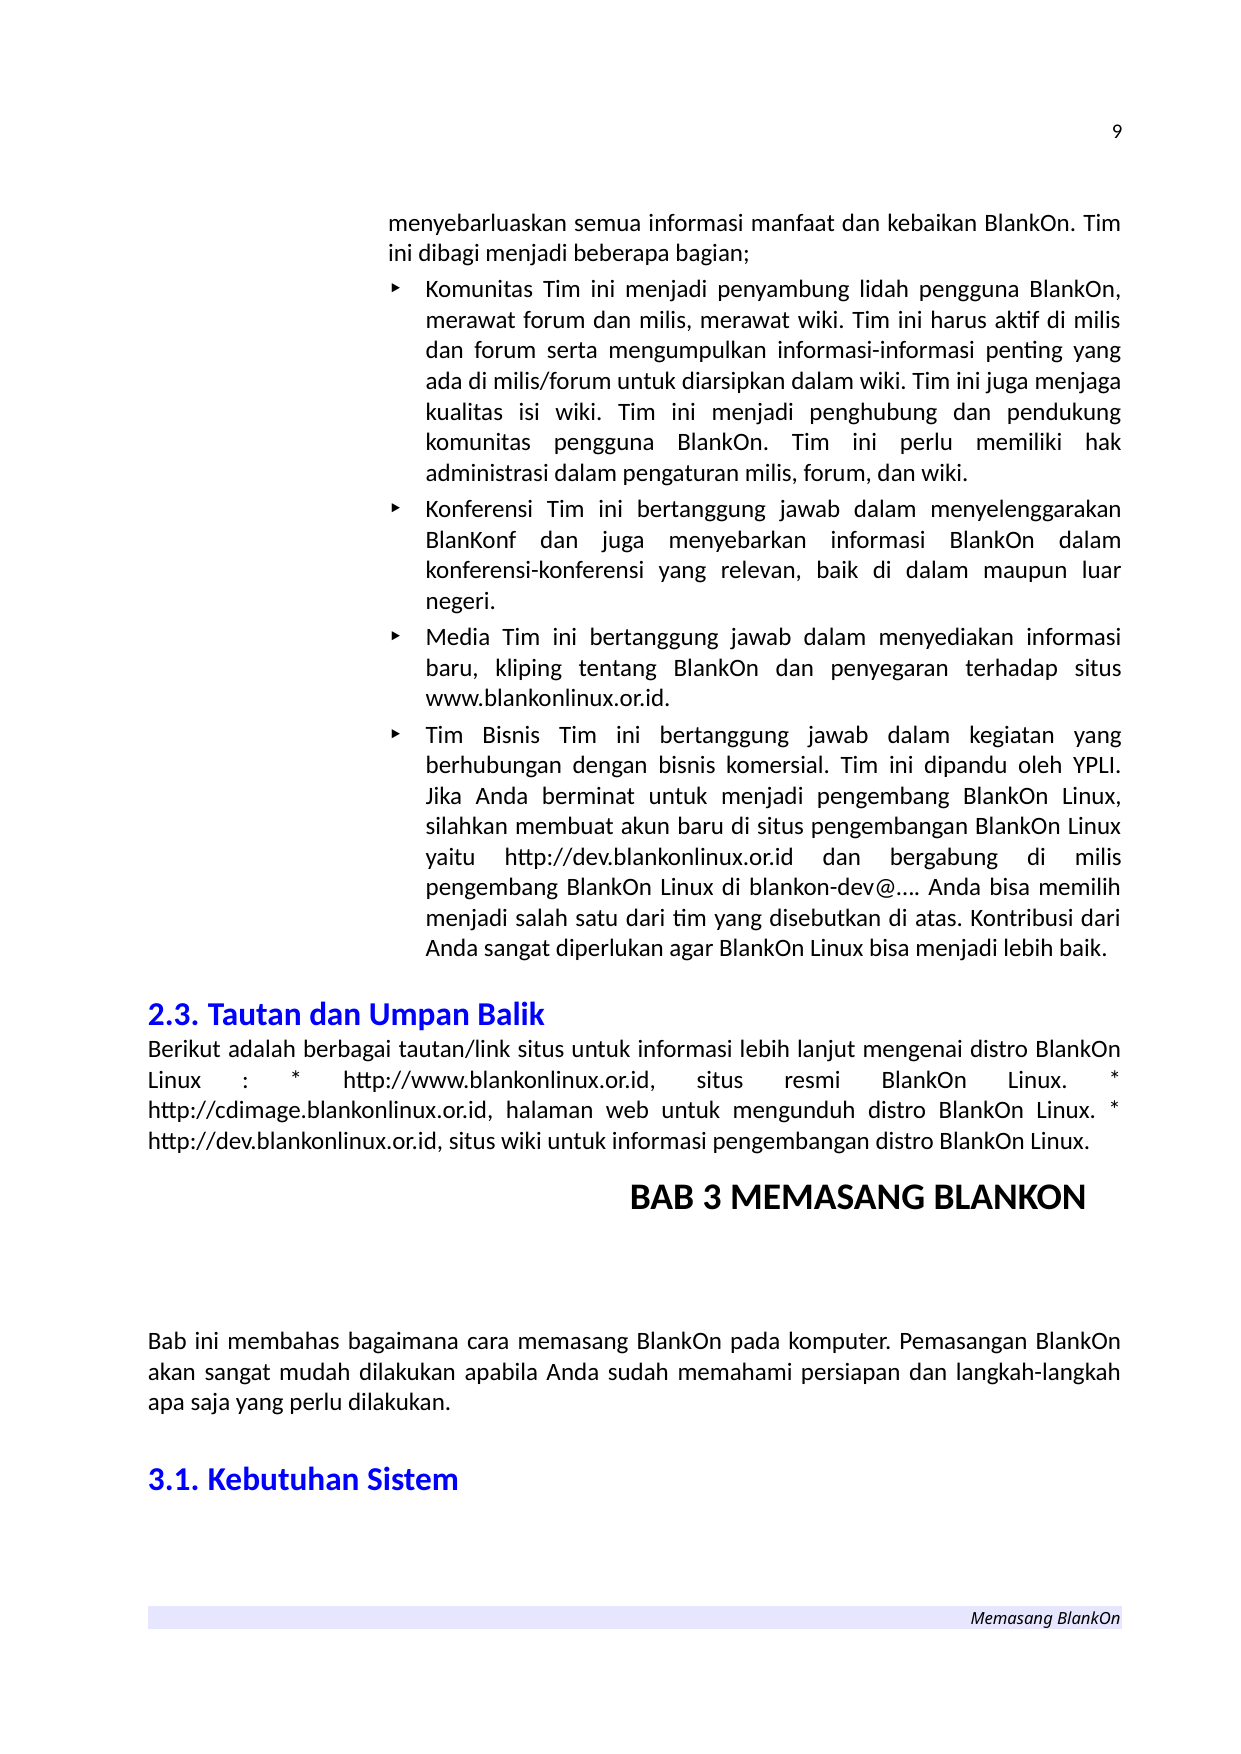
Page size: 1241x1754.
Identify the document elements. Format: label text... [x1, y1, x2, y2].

subtitle Memasang BlankOn [148, 1173, 1087, 1219]
list Media Tim ini bertanggung jawab dalam menyediakan informasi baru, kliping tentang BlankOn dan penyegaran terhadap situs www.blankonlinux.or.id. [388, 621, 1122, 713]
text Berikut adalah berbagai tautan/link situs untuk informasi lebih lanjut mengenai distro BlankOn Linux : * http://www.blankonlinux.or.id, situs resmi BlankOn Linux. * http://cdimage.blankonlinux.or.id, halaman web untuk mengunduh distro BlankOn Linux. * http://dev.blankonlinux.or.id, situs wiki untuk informasi pengembangan distro BlankOn Linux. [148, 1033, 1122, 1155]
subtitle Kebutuhan Sistem [148, 1458, 1122, 1499]
list menyebarluaskan semua informasi manfaat dan kebaikan BlankOn. Tim ini dibagi menjadi beberapa bagian; [350, 207, 1122, 268]
list Konferensi Tim ini bertanggung jawab dalam menyelenggarakan BlanKonf dan juga menyebarkan informasi BlankOn dalam konferensi-konferensi yang relevan, baik di dalam maupun luar negeri. [388, 493, 1122, 615]
list Komunitas Tim ini menjadi penyambung lidah pengguna BlankOn, merawat forum dan milis, merawat wiki. Tim ini harus aktif di milis dan forum serta mengumpulkan informasi-informasi penting yang ada di milis/forum untuk diarsipkan dalam wiki. Tim ini juga menjaga kualitas isi wiki. Tim ini menjadi penghubung dan pendukung komunitas pengguna BlankOn. Tim ini perlu memiliki hak administrasi dalam pengaturan milis, forum, dan wiki. [388, 274, 1122, 487]
text Bab ini membahas bagaimana cara memasang BlankOn pada komputer. Pemasangan BlankOn akan sangat mudah dilakukan apabila Anda sudah memahami persiapan dan langkah-langkah apa saja yang perlu dilakukan. [148, 1325, 1122, 1417]
list Tim Bisnis Tim ini bertanggung jawab dalam kegiatan yang berhubungan dengan bisnis komersial. Tim ini dipandu oleh YPLI. Jika Anda berminat untuk menjadi pengembang BlankOn Linux, silahkan membuat akun baru di situs pengembangan BlankOn Linux yaitu http://dev.blankonlinux.or.id dan bergabung di milis pengembang BlankOn Linux di blankon-dev@…. Anda bisa memilih menjadi salah satu dari tim yang disebutkan di atas. Kontribusi dari Anda sangat diperlukan agar BlankOn Linux bisa menjadi lebih baik. [388, 719, 1122, 963]
subtitle Tautan dan Umpan Balik [148, 992, 1122, 1033]
